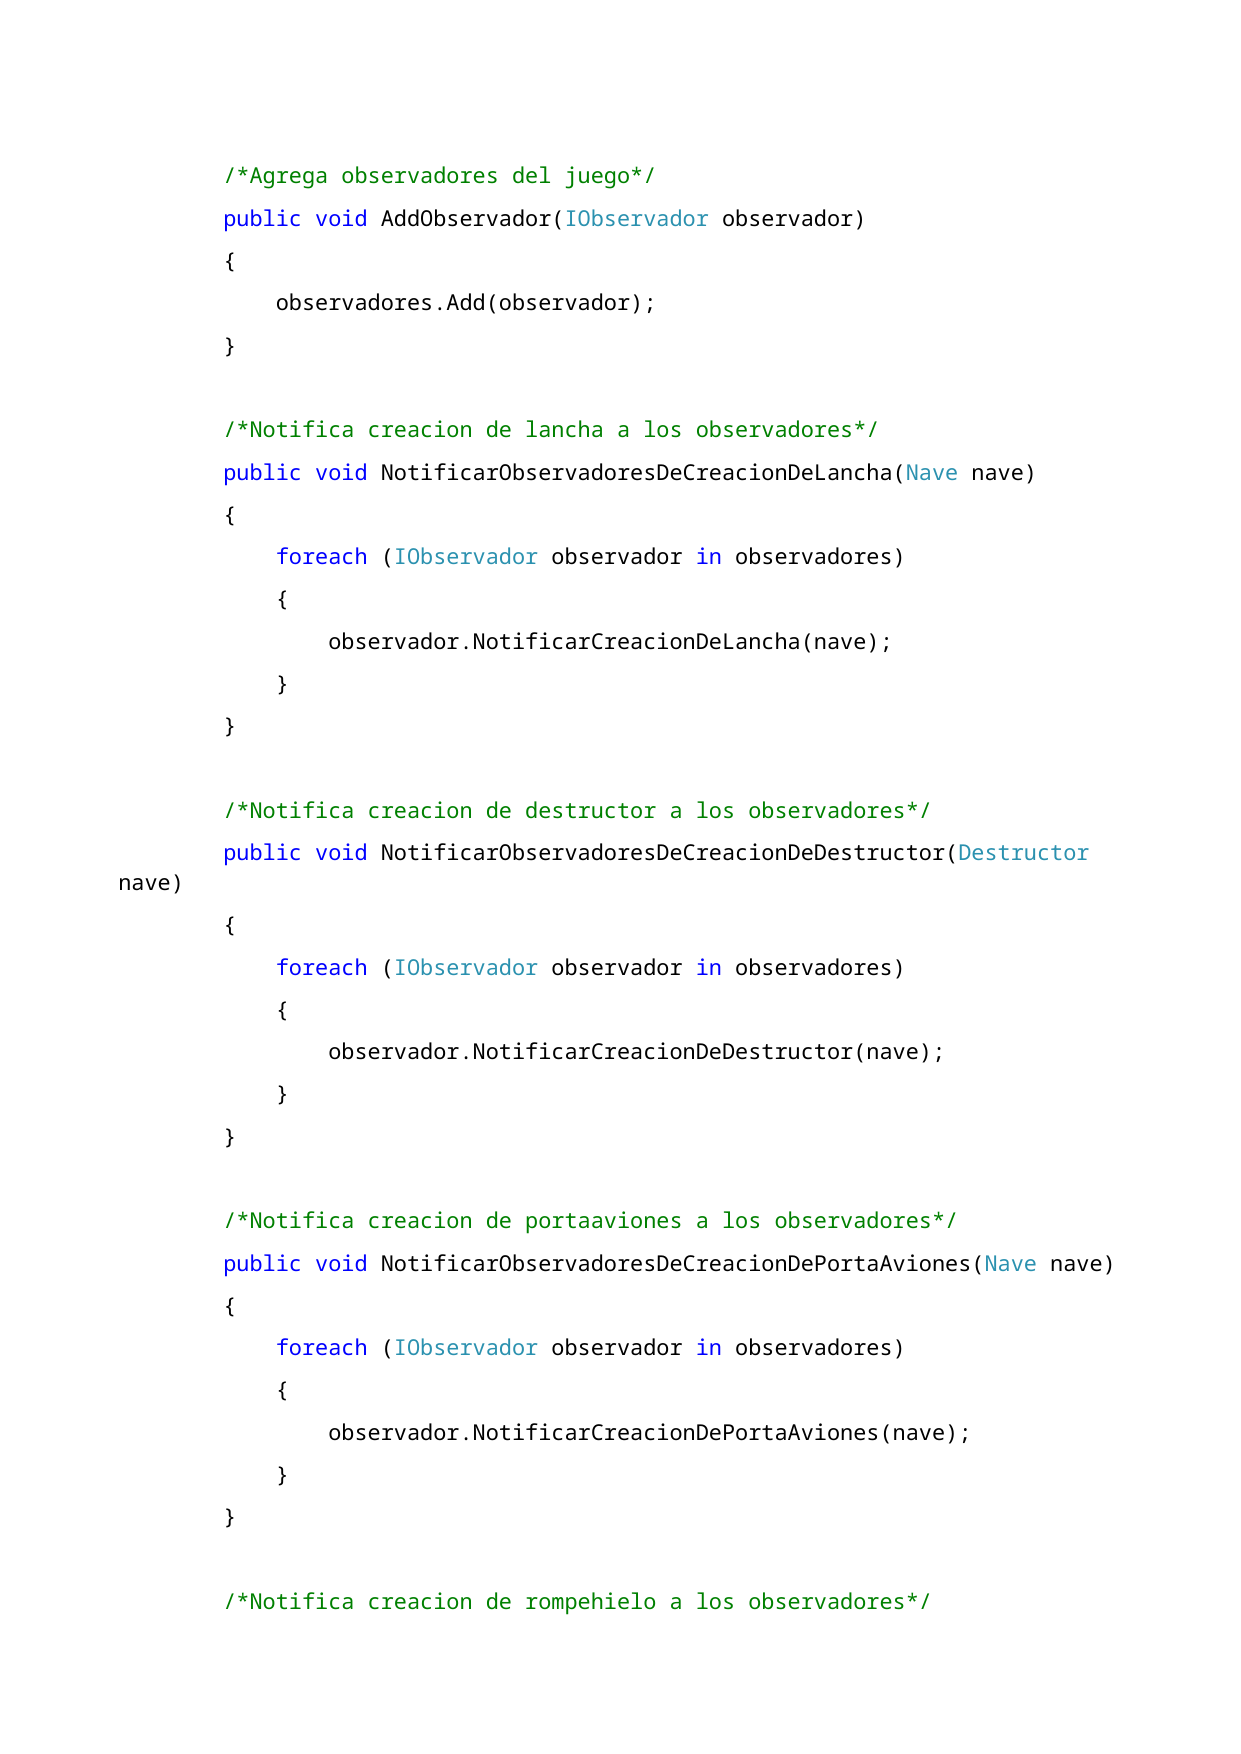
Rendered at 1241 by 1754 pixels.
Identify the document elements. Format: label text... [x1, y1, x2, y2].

text /*Agrega observadores del juego*/ [118, 160, 1122, 190]
text /*Notifica creacion de destructor a los observadores*/ [118, 795, 1122, 824]
text { [118, 583, 1122, 613]
text public void AddObservador(IObservador observador) [118, 203, 1122, 232]
text /*Notifica creacion de rompehielo a los observadores*/ [118, 1586, 1122, 1616]
text } [118, 1078, 1122, 1108]
text { [118, 499, 1122, 528]
text /*Notifica creacion de lancha a los observadores*/ [118, 414, 1122, 444]
text { [118, 909, 1122, 939]
text { [118, 1290, 1122, 1319]
text public void NotificarObservadoresDeCreacionDeLancha(Nave nave) [118, 456, 1122, 486]
text { [118, 1374, 1122, 1404]
text public void NotificarObservadoresDeCreacionDePortaAviones(Nave nave) [118, 1247, 1122, 1277]
text public void NotificarObservadoresDeCreacionDeDestructor(Destructor nave) [118, 837, 1122, 897]
text } [118, 1501, 1122, 1531]
text observador.NotificarCreacionDeLancha(nave); [118, 626, 1122, 655]
text } [118, 1121, 1122, 1150]
text observador.NotificarCreacionDePortaAviones(nave); [118, 1417, 1122, 1446]
text foreach (IObservador observador in observadores) [118, 541, 1122, 571]
text observador.NotificarCreacionDeDestructor(nave); [118, 1036, 1122, 1066]
text { [118, 245, 1122, 275]
text foreach (IObservador observador in observadores) [118, 951, 1122, 981]
text } [118, 1459, 1122, 1489]
text /*Notifica creacion de portaaviones a los observadores*/ [118, 1205, 1122, 1235]
text } [118, 668, 1122, 698]
text { [118, 994, 1122, 1023]
text foreach (IObservador observador in observadores) [118, 1332, 1122, 1362]
text } [118, 329, 1122, 359]
text } [118, 710, 1122, 740]
text observadores.Add(observador); [118, 287, 1122, 317]
